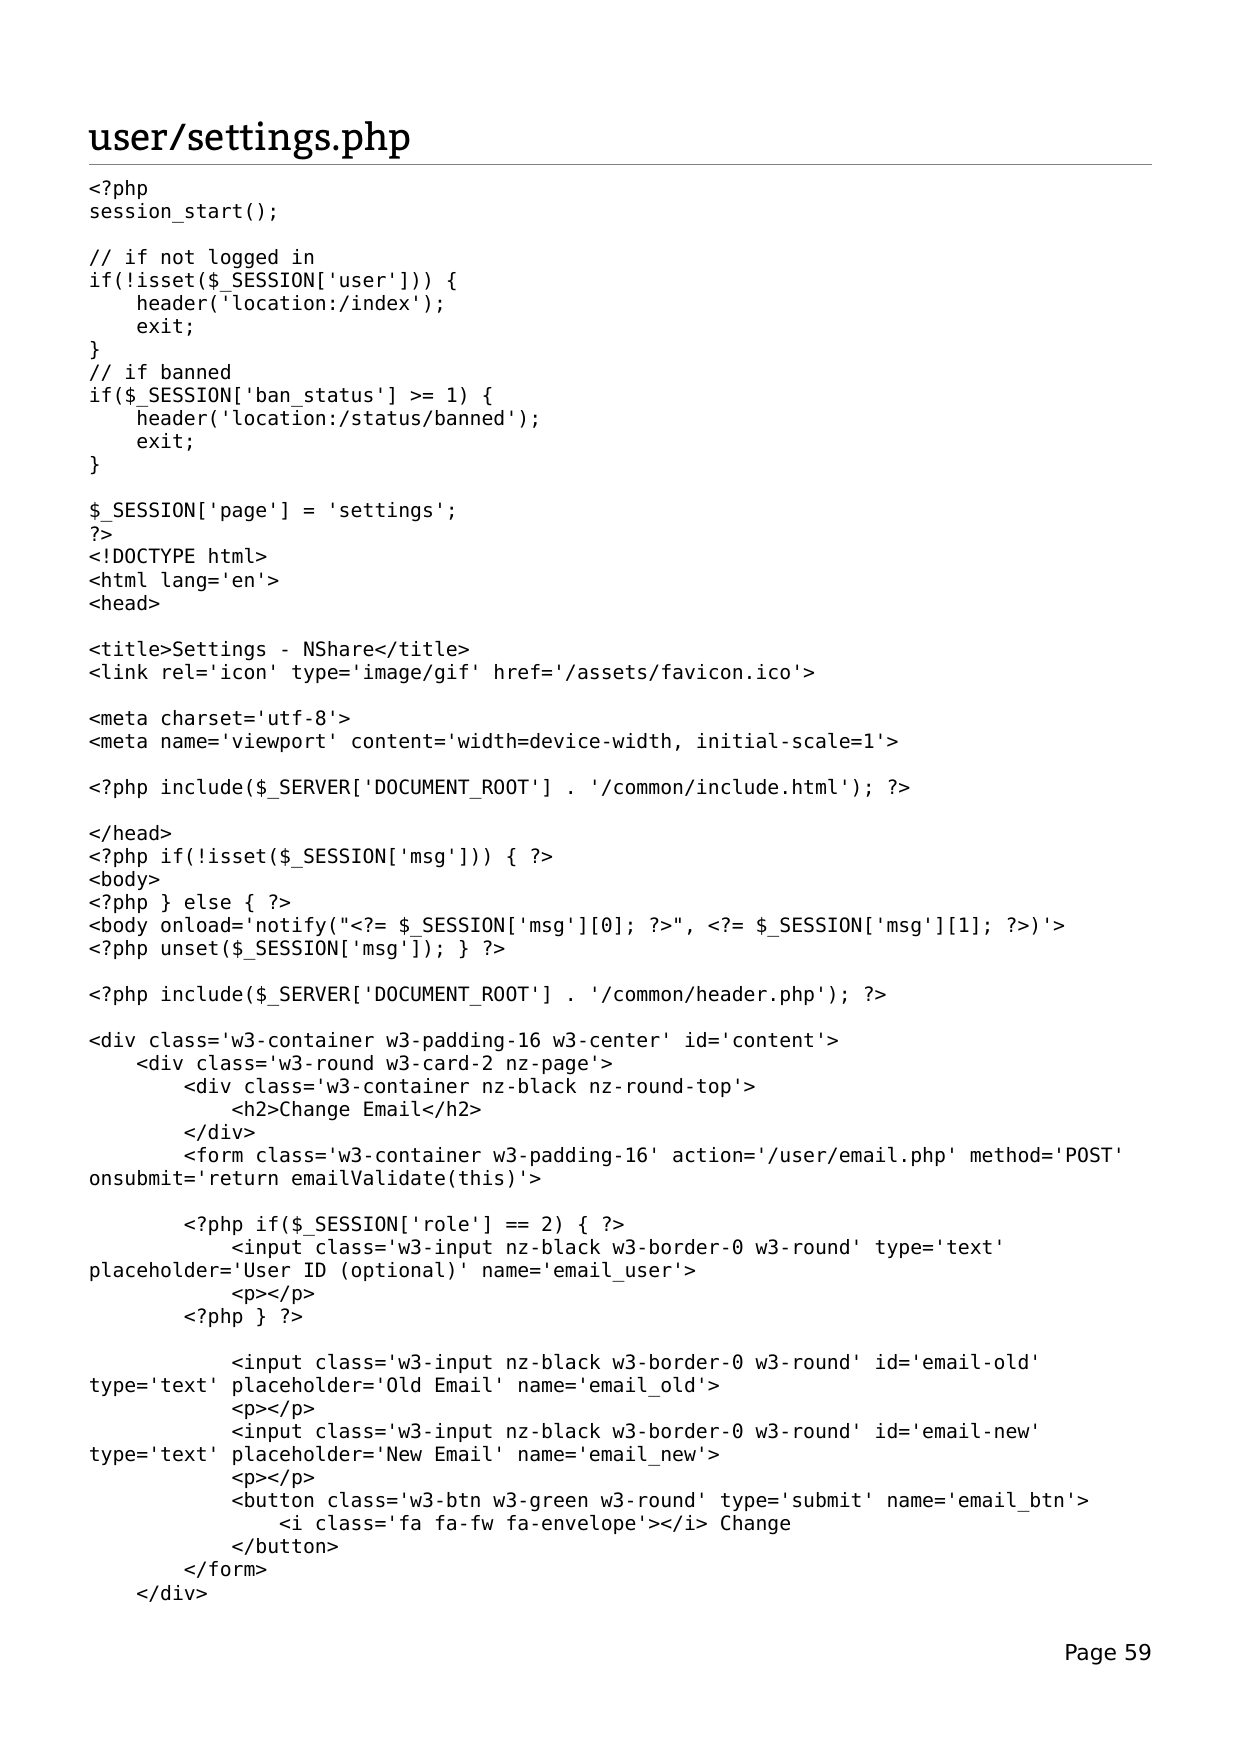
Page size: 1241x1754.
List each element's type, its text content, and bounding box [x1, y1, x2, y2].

text ?> [88, 523, 1152, 546]
text <input class='w3-input nz-black w3-border-0 w3-round' type='text' placeholder='User ID (optional)' name='email_user'> [88, 1236, 1152, 1282]
text $_SESSION['page'] = 'settings'; [88, 499, 1152, 523]
text <input class='w3-input nz-black w3-border-0 w3-round' id='email-new' type='text' placeholder='New Email' name='email_new'> [88, 1420, 1152, 1466]
text exit; [88, 315, 1152, 338]
text <html lang='en'> [88, 569, 1152, 592]
text <?php unset($_SESSION['msg']); } ?> [88, 937, 1152, 960]
text <button class='w3-btn w3-green w3-round' type='submit' name='email_btn'> [88, 1489, 1152, 1512]
text <?php if(!isset($_SESSION['msg'])) { ?> [88, 845, 1152, 868]
subtitle user/settings.php [88, 113, 1152, 165]
text header('location:/status/banned'); [88, 407, 1152, 431]
text header('location:/index'); [88, 292, 1152, 315]
text <?php [88, 177, 1152, 200]
text <?php if($_SESSION['role'] == 2) { ?> [88, 1213, 1152, 1236]
text <?php include($_SERVER['DOCUMENT_ROOT'] . '/common/include.html'); ?> [88, 776, 1152, 799]
text <?php } else { ?> [88, 891, 1152, 914]
text if($_SESSION['ban_status'] >= 1) { [88, 384, 1152, 407]
text <link rel='icon' type='image/gif' href='/assets/favicon.ico'> [88, 661, 1152, 684]
text <meta name='viewport' content='width=device-width, initial-scale=1'> [88, 730, 1152, 753]
text <?php include($_SERVER['DOCUMENT_ROOT'] . '/common/header.php'); ?> [88, 983, 1152, 1006]
text <p></p> [88, 1282, 1152, 1305]
text } [88, 453, 1152, 477]
text <input class='w3-input nz-black w3-border-0 w3-round' id='email-old' type='text' placeholder='Old Email' name='email_old'> [88, 1351, 1152, 1397]
text <title>Settings - NShare</title> [88, 638, 1152, 661]
text <i class='fa fa-fw fa-envelope'></i> Change [88, 1512, 1152, 1536]
text <!DOCTYPE html> [88, 546, 1152, 569]
text </form> [88, 1558, 1152, 1582]
text <body onload='notify("<?= $_SESSION['msg'][0]; ?>", <?= $_SESSION['msg'][1]; ?>)'> [88, 914, 1152, 937]
text </div> [88, 1121, 1152, 1144]
text <p></p> [88, 1466, 1152, 1489]
text <div class='w3-container nz-black nz-round-top'> [88, 1075, 1152, 1098]
text // if not logged in [88, 246, 1152, 269]
text </button> [88, 1536, 1152, 1558]
text <meta charset='utf-8'> [88, 707, 1152, 730]
text </div> [88, 1582, 1152, 1604]
text // if banned [88, 361, 1152, 384]
text exit; [88, 431, 1152, 453]
text <form class='w3-container w3-padding-16' action='/user/email.php' method='POST' onsubmit='return emailValidate(this)'> [88, 1144, 1152, 1190]
text session_start(); [88, 200, 1152, 223]
text <?php } ?> [88, 1305, 1152, 1328]
text <div class='w3-container w3-padding-16 w3-center' id='content'> [88, 1029, 1152, 1052]
text </head> [88, 822, 1152, 845]
text } [88, 338, 1152, 361]
text <div class='w3-round w3-card-2 nz-page'> [88, 1052, 1152, 1075]
text <head> [88, 592, 1152, 615]
text <p></p> [88, 1397, 1152, 1420]
text if(!isset($_SESSION['user'])) { [88, 269, 1152, 292]
text <h2>Change Email</h2> [88, 1098, 1152, 1121]
text <body> [88, 868, 1152, 891]
